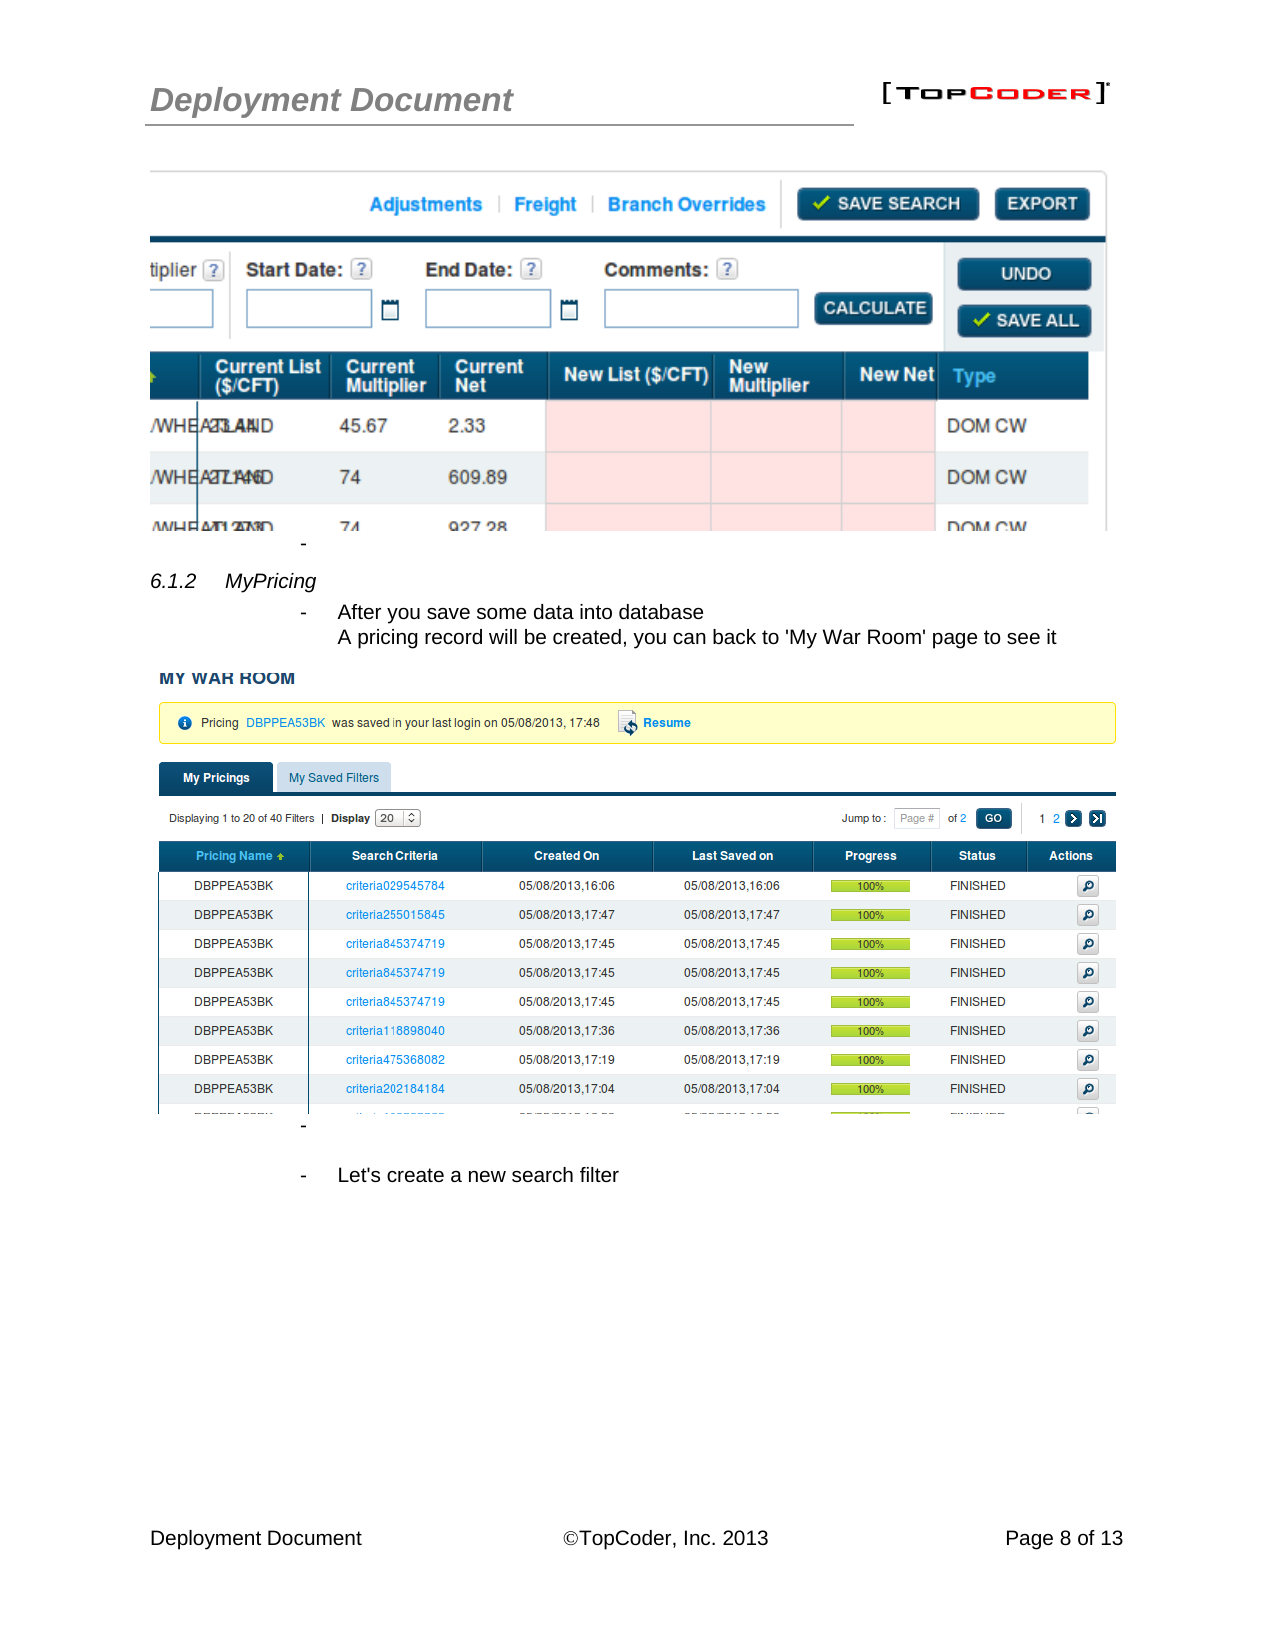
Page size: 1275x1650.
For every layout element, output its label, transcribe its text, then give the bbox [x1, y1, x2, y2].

list Let's create a new search filter [300, 1162, 1125, 1212]
picture [589, 852, 599, 859]
picture [455, 378, 486, 393]
picture [870, 854, 896, 862]
picture [883, 82, 1110, 104]
picture [1077, 854, 1092, 859]
picture [150, 372, 155, 382]
picture [289, 360, 321, 373]
picture [429, 852, 437, 859]
picture [965, 852, 984, 859]
picture [764, 854, 773, 859]
list After you save some data into database A pricing record will be created, you can back to 'My War Room' page to see it [300, 599, 1125, 673]
picture [216, 359, 283, 373]
picture [1050, 852, 1060, 859]
picture [1063, 852, 1074, 859]
picture [197, 852, 207, 859]
picture [564, 367, 604, 381]
picture [346, 359, 414, 373]
subtitle MyPricing [150, 567, 1125, 592]
picture [987, 854, 995, 859]
picture [846, 852, 856, 859]
picture [410, 852, 426, 859]
picture [160, 871, 307, 1114]
picture [540, 852, 575, 859]
picture [240, 852, 272, 859]
picture [608, 367, 640, 381]
picture [699, 852, 716, 859]
picture [726, 854, 751, 859]
picture [455, 359, 523, 373]
picture [645, 366, 708, 385]
picture [358, 854, 377, 859]
picture [150, 673, 1125, 1114]
picture [729, 360, 769, 373]
picture [150, 150, 1125, 531]
